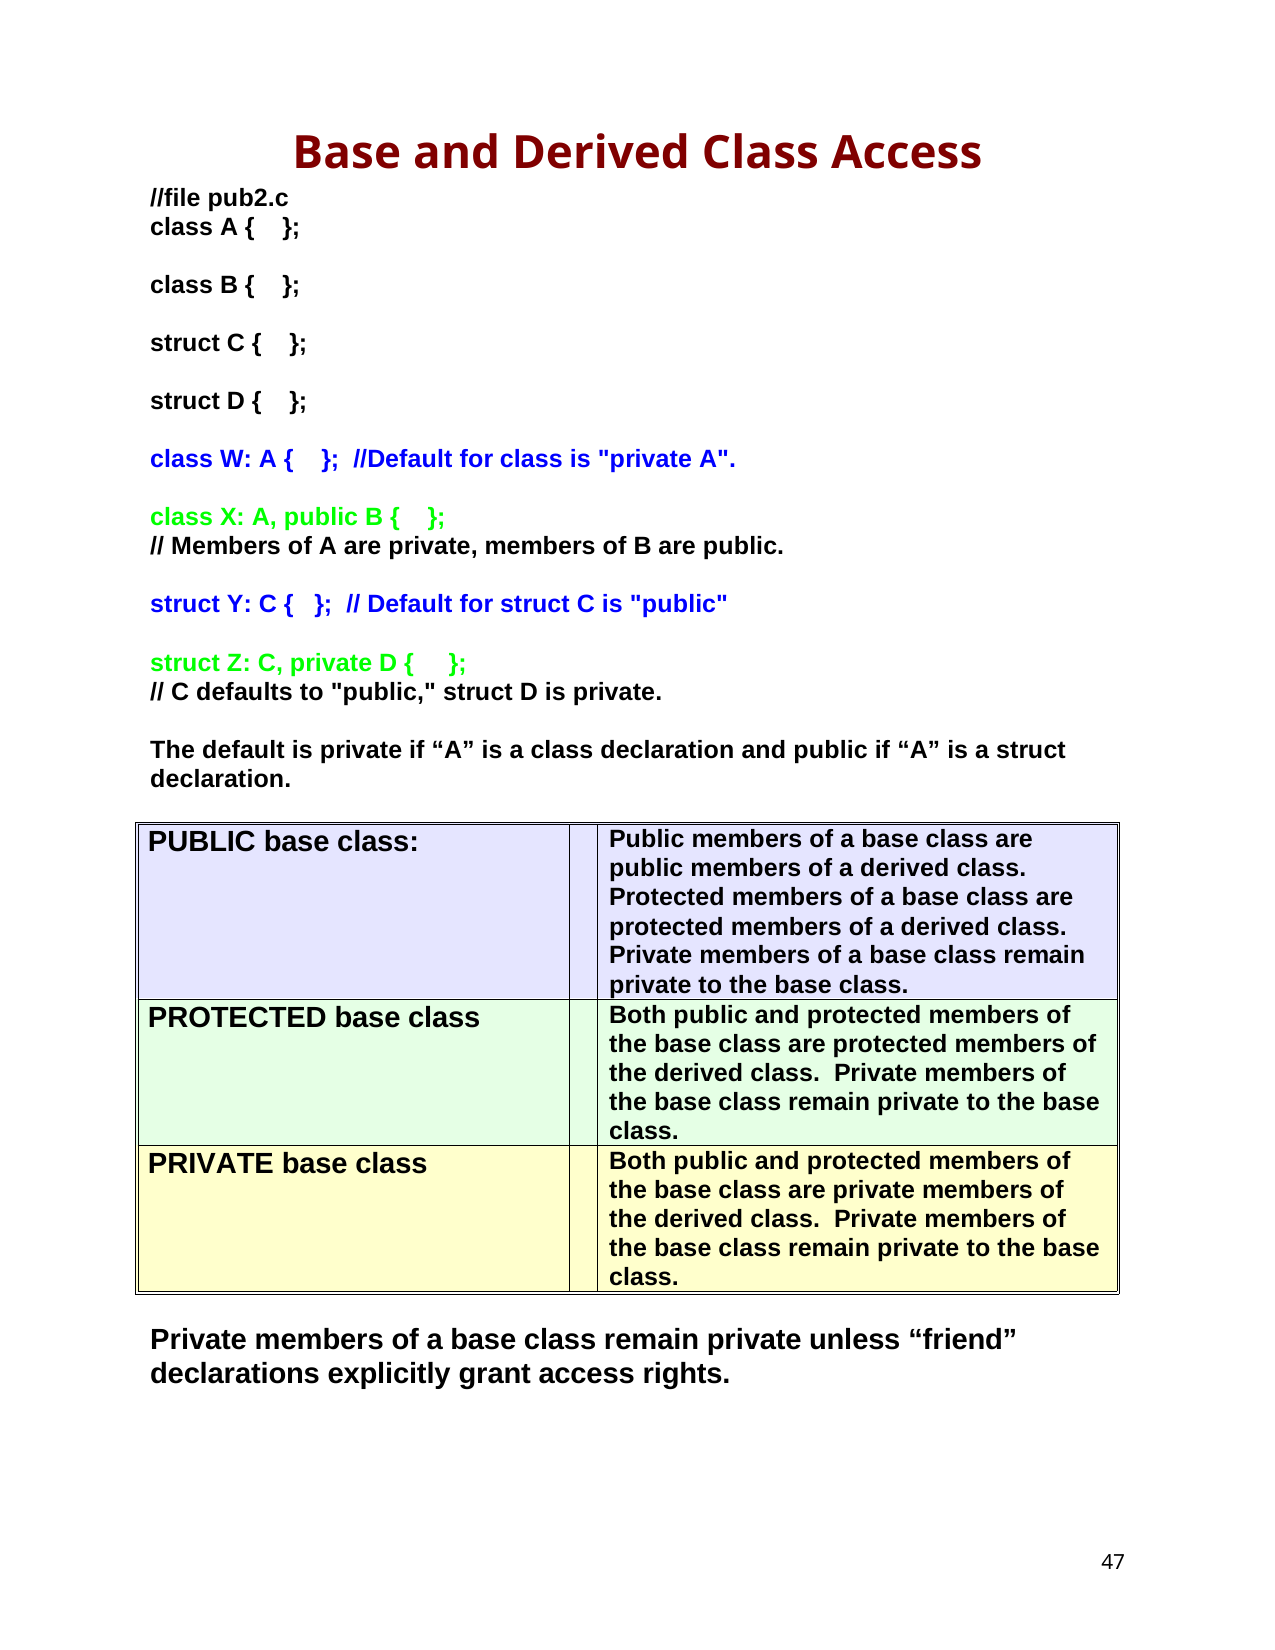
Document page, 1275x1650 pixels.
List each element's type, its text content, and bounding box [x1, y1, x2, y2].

text The default is private if “A” is a class declaration and public if “A” is a struct declaration. [150, 735, 1125, 793]
text //file pub2.c [150, 182, 1125, 212]
text struct Z: C, private D { }; [150, 647, 1125, 677]
text Base and Derived Class Access [150, 120, 1125, 182]
text class W: A { }; //Default for class is "private A". [150, 444, 1125, 473]
table_header [570, 825, 597, 998]
text class X: A, public B { }; [150, 502, 1125, 531]
table_cell Both public and protected members of the base class are private members of the derived class. Private members of the base class remain private to the base class. [598, 1146, 1117, 1291]
table_cell Both public and protected members of the base class are protected members of the derived class. Private members of the base class remain private to the base class. [598, 1000, 1117, 1145]
table_cell PROTECTED base class [139, 1000, 569, 1145]
table_cell [570, 1146, 597, 1291]
text class A { }; [150, 212, 1125, 241]
table_header PUBLIC base class: [139, 825, 569, 998]
table_cell [570, 1000, 597, 1145]
table_cell PRIVATE base class [139, 1146, 569, 1291]
text struct Y: C { }; // Default for struct C is "public" [150, 589, 1125, 618]
text // Members of A are private, members of B are public. [150, 531, 1125, 560]
text // C defaults to "public," struct D is private. [150, 677, 1125, 706]
text struct D { }; [150, 386, 1125, 415]
text class B { }; [150, 270, 1125, 299]
text struct C { }; [150, 328, 1125, 357]
table_header Public members of a base class are public members of a derived class. Protected members of a base class are protected members of a derived class. Private members of a base class remain private to the base class. [598, 825, 1117, 998]
text Private members of a base class remain private unless “friend” declarations explicitly grant access rights. [150, 1322, 1125, 1389]
